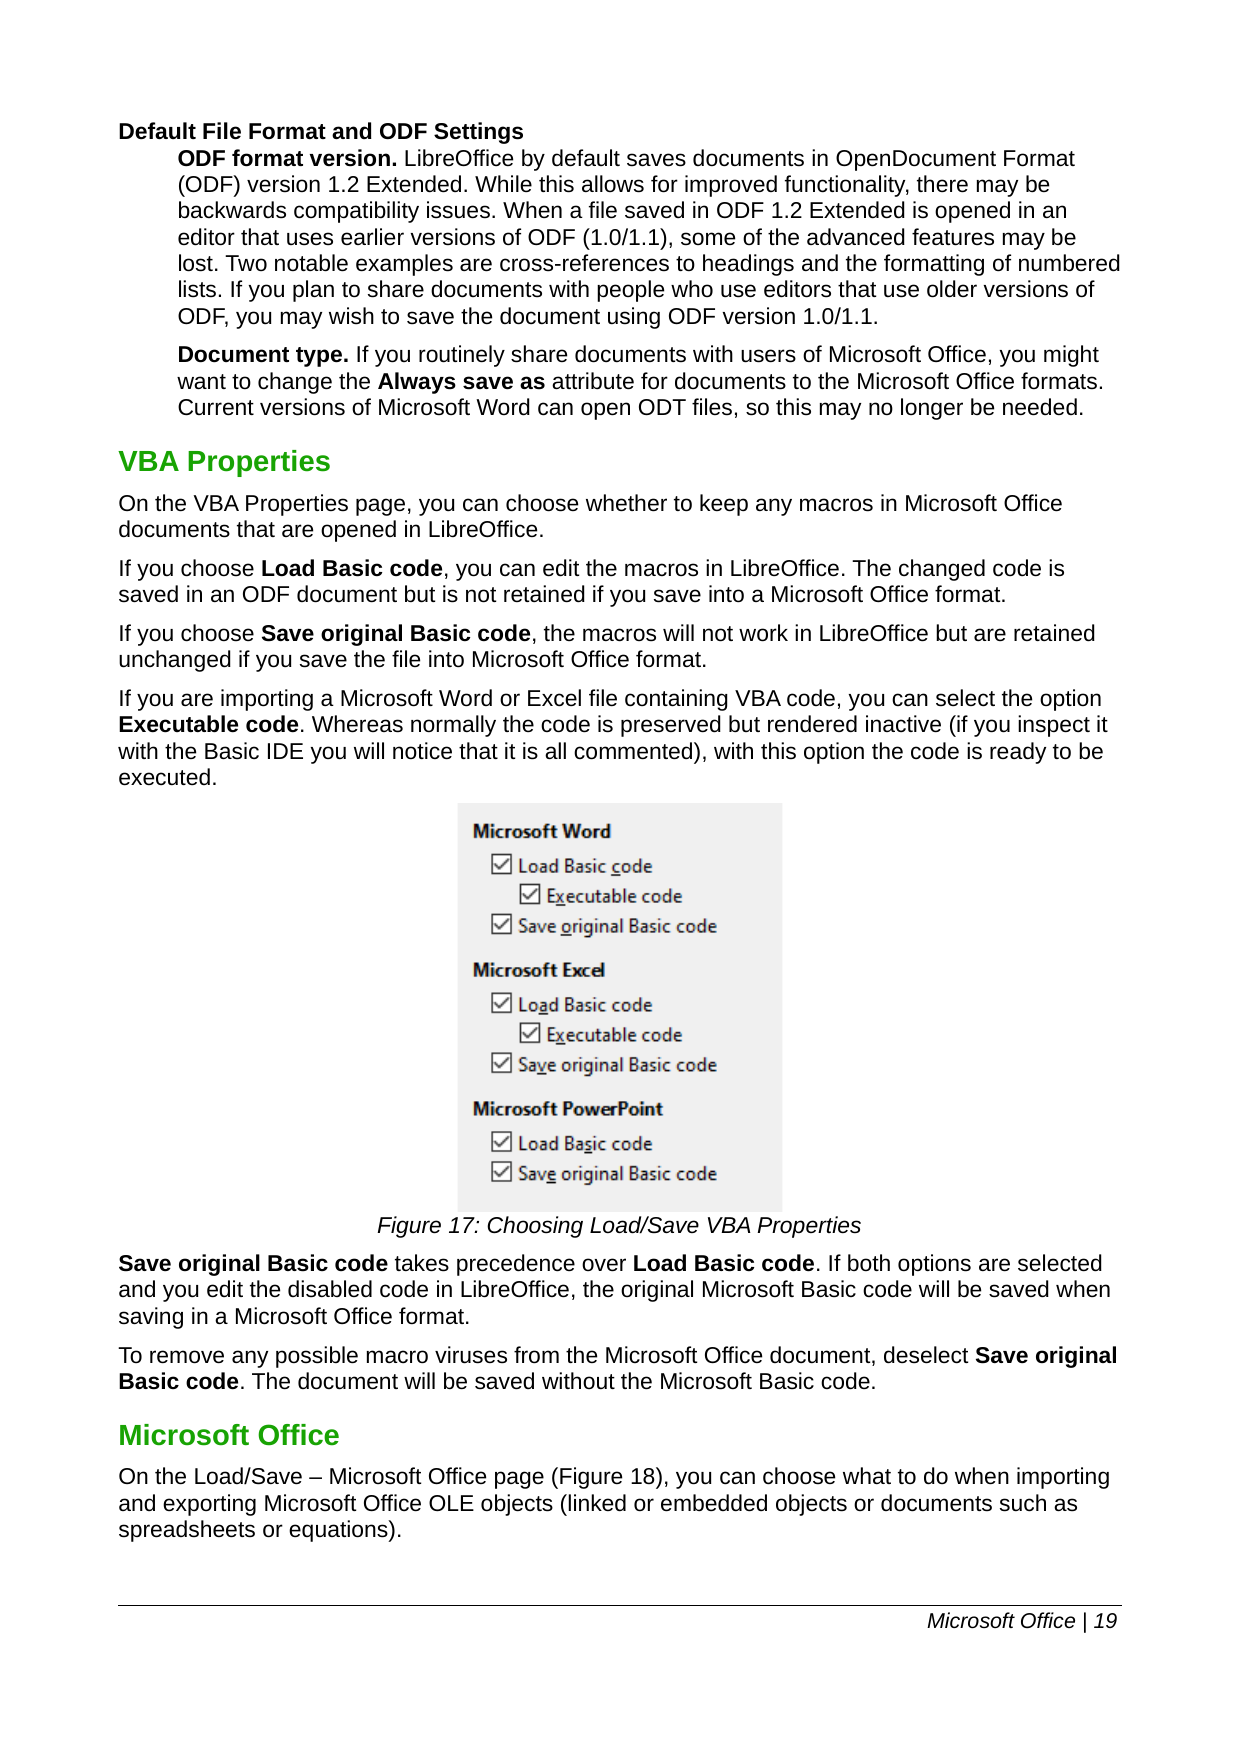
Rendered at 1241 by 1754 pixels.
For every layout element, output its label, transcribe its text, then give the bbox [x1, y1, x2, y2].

picture [457, 803, 783, 1212]
text To remove any possible macro viruses from the Microsoft Office document, deselect Save original Basic code. The document will be saved without the Microsoft Basic code. [118, 1342, 1122, 1394]
text On the Load/Save – Microsoft Office page (Figure 18), you can choose what to do when importing and exporting Microsoft Office OLE objects (linked or embedded objects or documents such as spreadsheets or equations). [118, 1463, 1122, 1542]
text Document type. If you routinely share documents with users of Microsoft Office, you might want to change the Always save as attribute for documents to the Microsoft Office formats. Current versions of Microsoft Word can open ODT files, so this may no longer be needed. [177, 341, 1122, 421]
text Figure 17: Choosing Load/Save VBA Properties [364, 803, 876, 1238]
text On the VBA Properties page, you can choose whether to keep any macros in Microsoft Office documents that are opened in LibreOffice. [118, 489, 1122, 542]
text If you are importing a Microsoft Word or Excel file containing VBA code, you can select the option Executable code. Whereas normally the code is preserved but rendered inactive (if you inspect it with the Basic IDE you will notice that it is all commented), with this option the code is ready to be executed. [118, 685, 1122, 791]
text Default File Format and ODF Settings [118, 118, 1122, 144]
text If you choose Save original Basic code, the macros will not work in LibreOffice but are retained unchanged if you save the file into Microsoft Office format. [118, 620, 1122, 673]
text If you choose Load Basic code, you can edit the macros in LibreOffice. The changed code is saved in an ODF document but is not retained if you save into a Microsoft Office format. [118, 555, 1122, 607]
text ODF format version. LibreOffice by default saves documents in OpenDocument Format (ODF) version 1.2 Extended. While this allows for improved functionality, there may be backwards compatibility issues. When a file saved in ODF 1.2 Extended is opened in an editor that uses earlier versions of ODF (1.0/1.1), some of the advanced features may be lost. Two notable examples are cross-references to headings and the formatting of numbered lists. If you plan to share documents with people who use editors that use older versions of ODF, you may wish to save the document using ODF version 1.0/1.1. [177, 144, 1122, 329]
subtitle VBA Properties [118, 444, 1122, 478]
text Save original Basic code takes precedence over Load Basic code. If both options are selected and you edit the disabled code in LibreOffice, the original Microsoft Basic code will be saved when saving in a Microsoft Office format. [118, 1250, 1122, 1329]
subtitle Microsoft Office [118, 1418, 1122, 1451]
